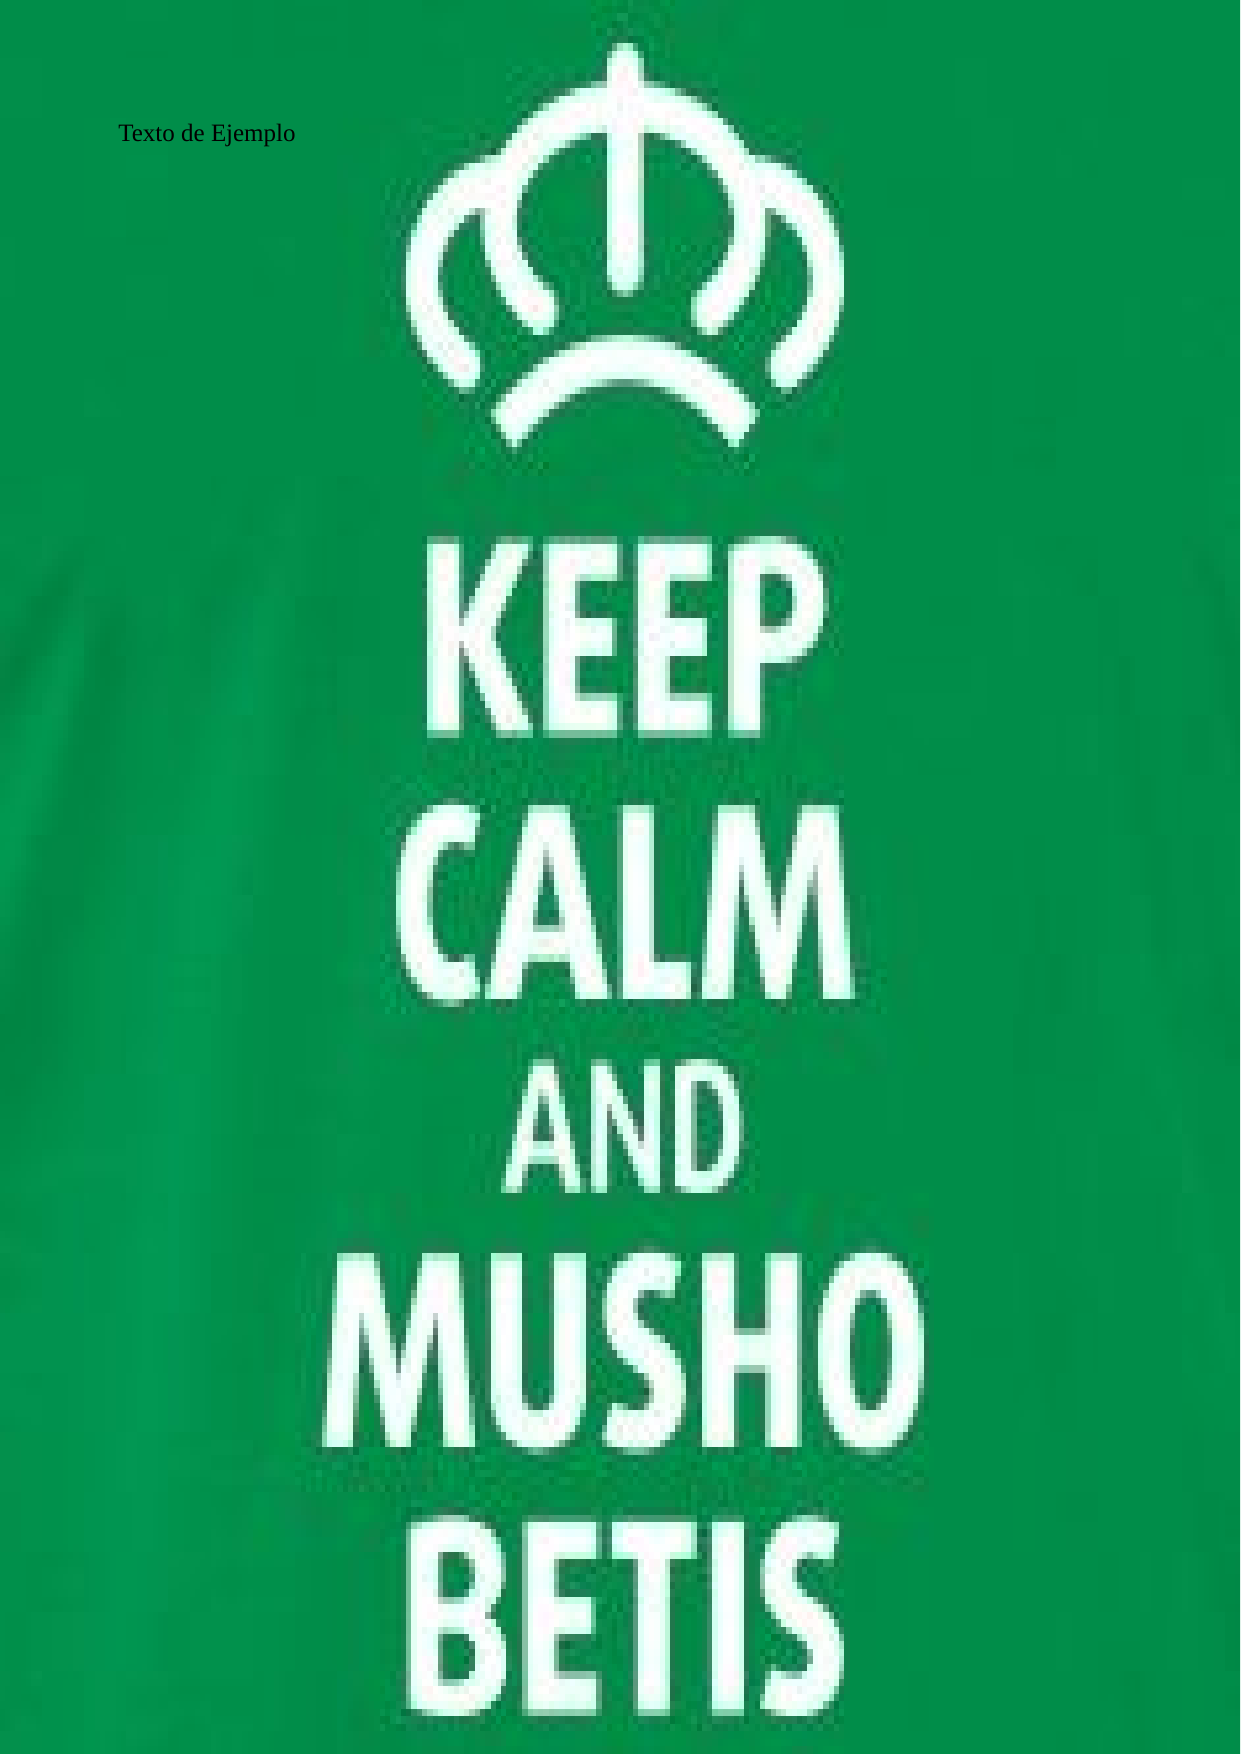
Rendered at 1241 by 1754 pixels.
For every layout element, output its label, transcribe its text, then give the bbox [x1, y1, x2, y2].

picture [0, 0, 1241, 1754]
text Texto de Ejemplo [118, 118, 1122, 147]
